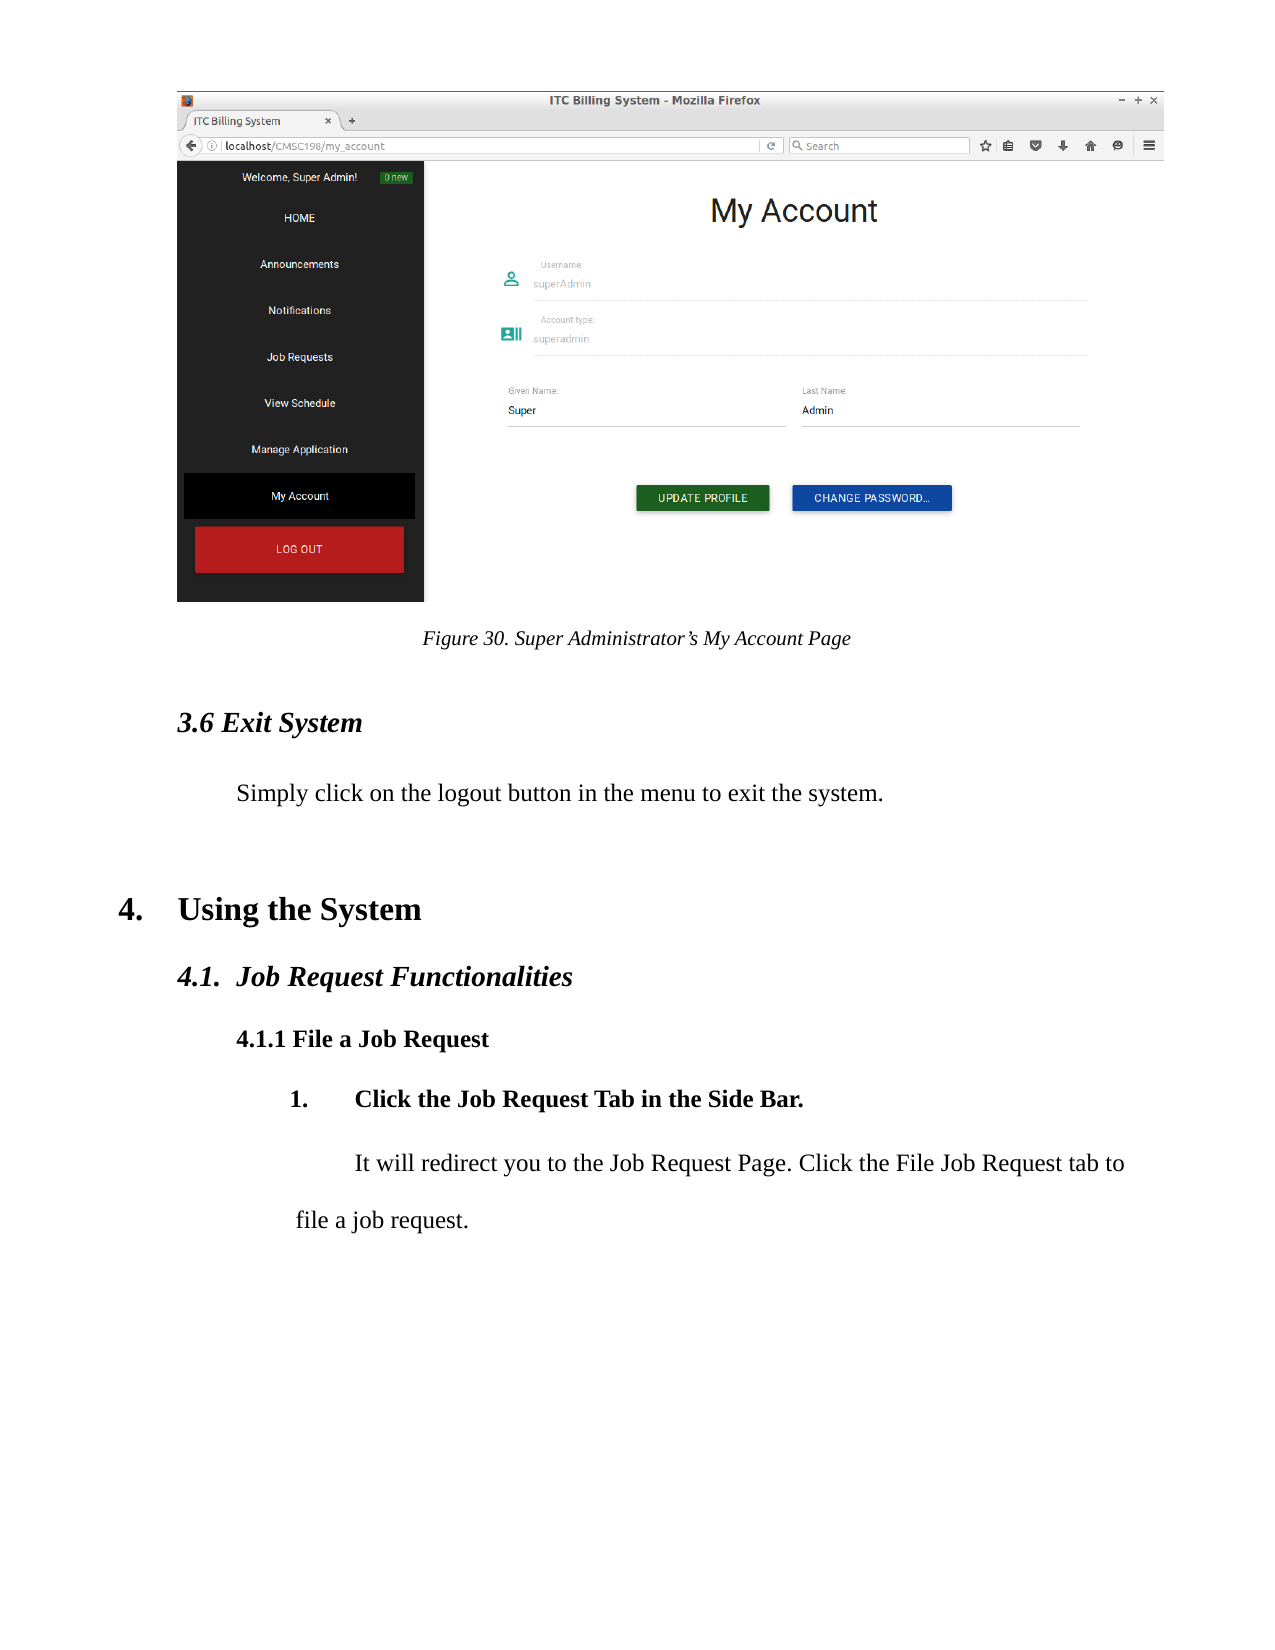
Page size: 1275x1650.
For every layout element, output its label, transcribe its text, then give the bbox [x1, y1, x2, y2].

subtitle Using the System [118, 889, 1157, 928]
subtitle Job Request Functionalities [177, 959, 1157, 993]
text Figure 30. Super Administrator’s My Account Page [118, 118, 1157, 649]
picture [177, 91, 1164, 602]
subtitle 3.6 Exit System [177, 705, 1157, 738]
text It will redirect you to the Job Request Page. Click the File Job Request tab to file a job request. [295, 1148, 1157, 1234]
subtitle 4.1.1 File a Job Request [177, 1024, 1157, 1053]
subtitle Click the Job Request Tab in the Side Bar. [289, 1084, 1157, 1113]
text Simply click on the logout button in the menu to exit the system. [183, 778, 1157, 807]
